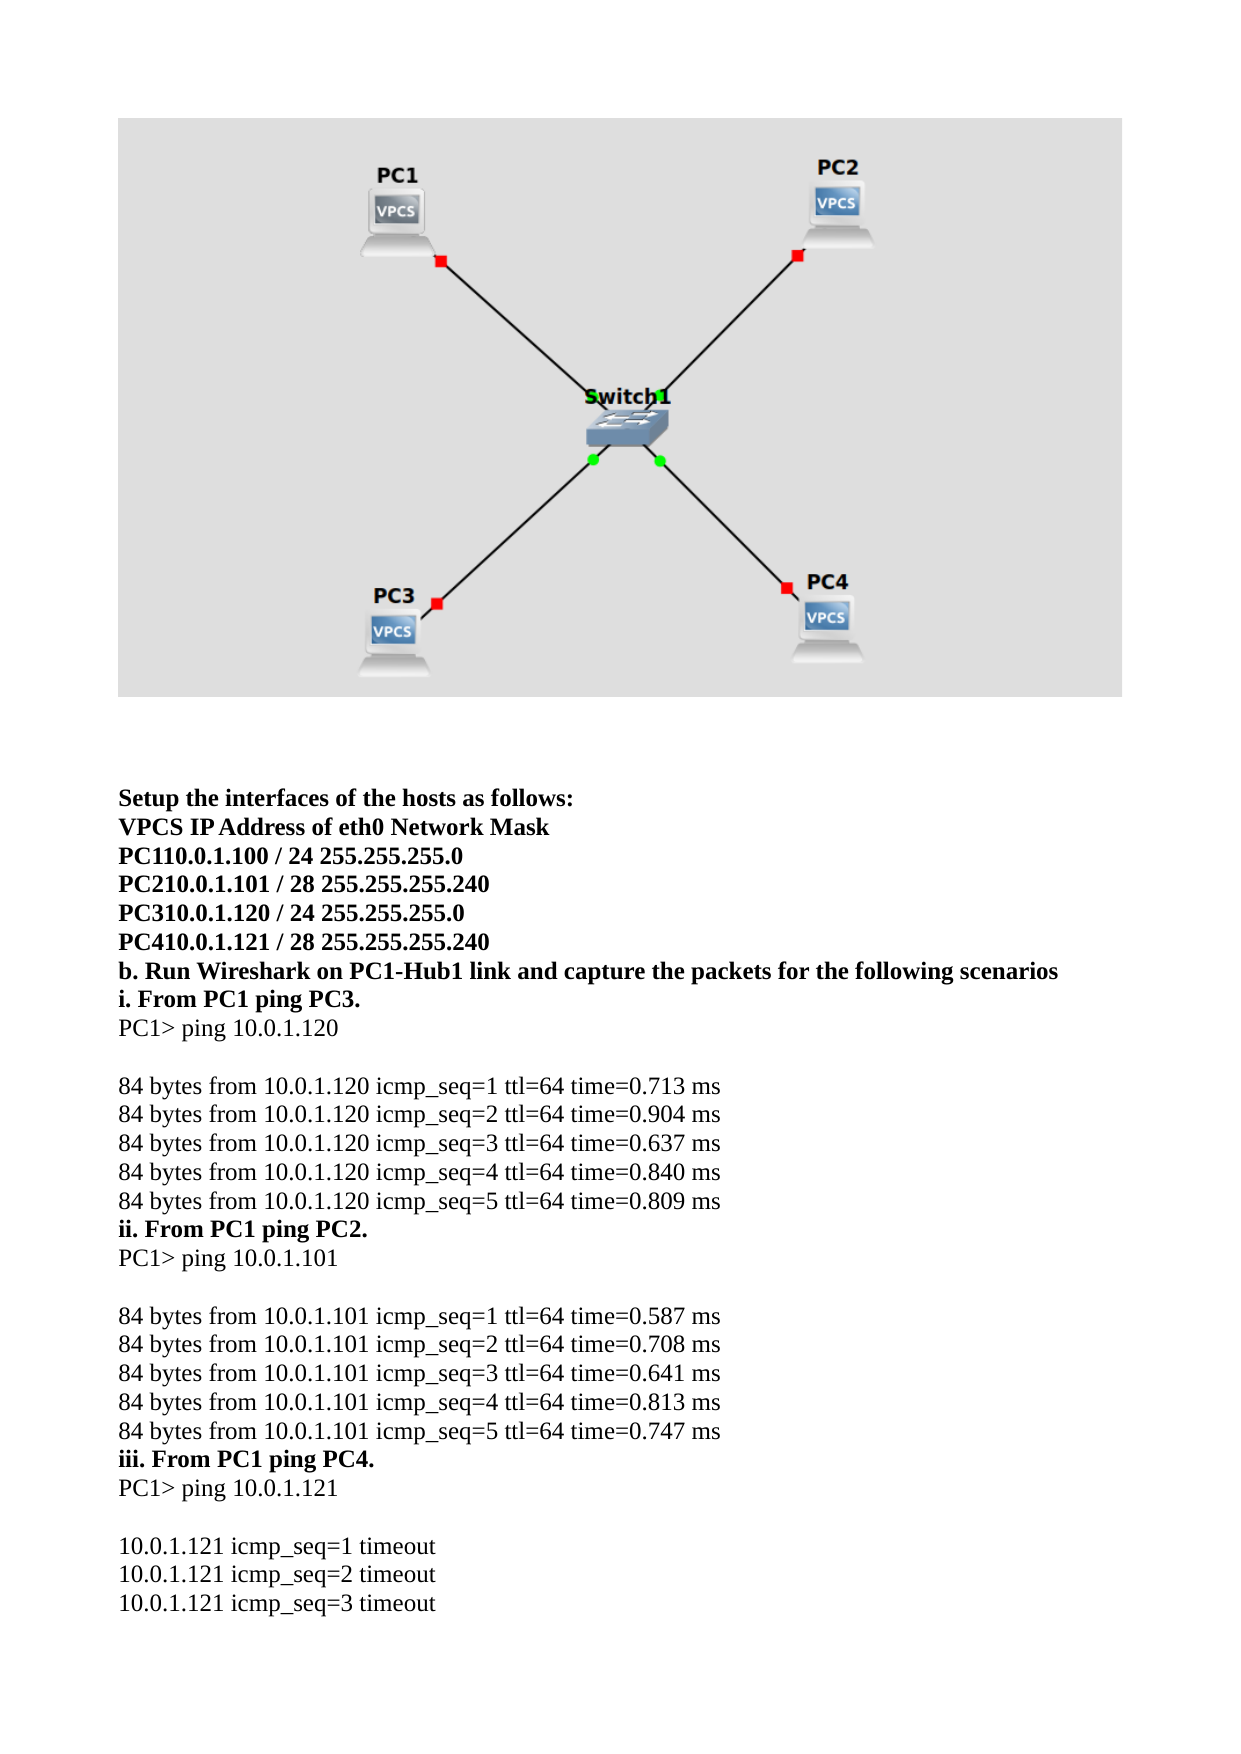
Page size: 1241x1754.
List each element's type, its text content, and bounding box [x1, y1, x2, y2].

text 84 bytes from 10.0.1.120 icmp_seq=1 ttl=64 time=0.713 ms [118, 1071, 1122, 1099]
text PC210.0.1.101 / 28 255.255.255.240 [118, 869, 1122, 898]
text 10.0.1.121 icmp_seq=1 timeout [118, 1531, 1122, 1559]
text iii. From PC1 ping PC4. [118, 1444, 1122, 1473]
text 84 bytes from 10.0.1.101 icmp_seq=2 ttl=64 time=0.708 ms [118, 1329, 1122, 1358]
text i. From PC1 ping PC3. [118, 984, 1122, 1013]
text PC410.0.1.121 / 28 255.255.255.240 [118, 927, 1122, 956]
text 84 bytes from 10.0.1.120 icmp_seq=5 ttl=64 time=0.809 ms [118, 1186, 1122, 1214]
text 10.0.1.121 icmp_seq=2 timeout [118, 1559, 1122, 1588]
text 84 bytes from 10.0.1.101 icmp_seq=4 ttl=64 time=0.813 ms [118, 1387, 1122, 1416]
text PC1> ping 10.0.1.120 [118, 1013, 1122, 1042]
text 84 bytes from 10.0.1.101 icmp_seq=3 ttl=64 time=0.641 ms [118, 1358, 1122, 1387]
text b. Run Wireshark on PC1-Hub1 link and capture the packets for the following scenarios [118, 956, 1122, 984]
text 84 bytes from 10.0.1.101 icmp_seq=5 ttl=64 time=0.747 ms [118, 1416, 1122, 1444]
text 10.0.1.121 icmp_seq=3 timeout [118, 1588, 1122, 1617]
text ii. From PC1 ping PC2. [118, 1214, 1122, 1243]
text PC1> ping 10.0.1.101 [118, 1243, 1122, 1272]
text 84 bytes from 10.0.1.120 icmp_seq=4 ttl=64 time=0.840 ms [118, 1157, 1122, 1186]
text 84 bytes from 10.0.1.120 icmp_seq=3 ttl=64 time=0.637 ms [118, 1128, 1122, 1157]
text 84 bytes from 10.0.1.101 icmp_seq=1 ttl=64 time=0.587 ms [118, 1301, 1122, 1329]
text PC1> ping 10.0.1.121 [118, 1473, 1122, 1502]
picture [118, 118, 1123, 697]
text PC110.0.1.100 / 24 255.255.255.0 [118, 841, 1122, 869]
text Setup the interfaces of the hosts as follows: [118, 697, 1122, 812]
text PC310.0.1.120 / 24 255.255.255.0 [118, 898, 1122, 927]
text 84 bytes from 10.0.1.120 icmp_seq=2 ttl=64 time=0.904 ms [118, 1099, 1122, 1128]
text VPCS IP Address of eth0 Network Mask [118, 812, 1122, 841]
